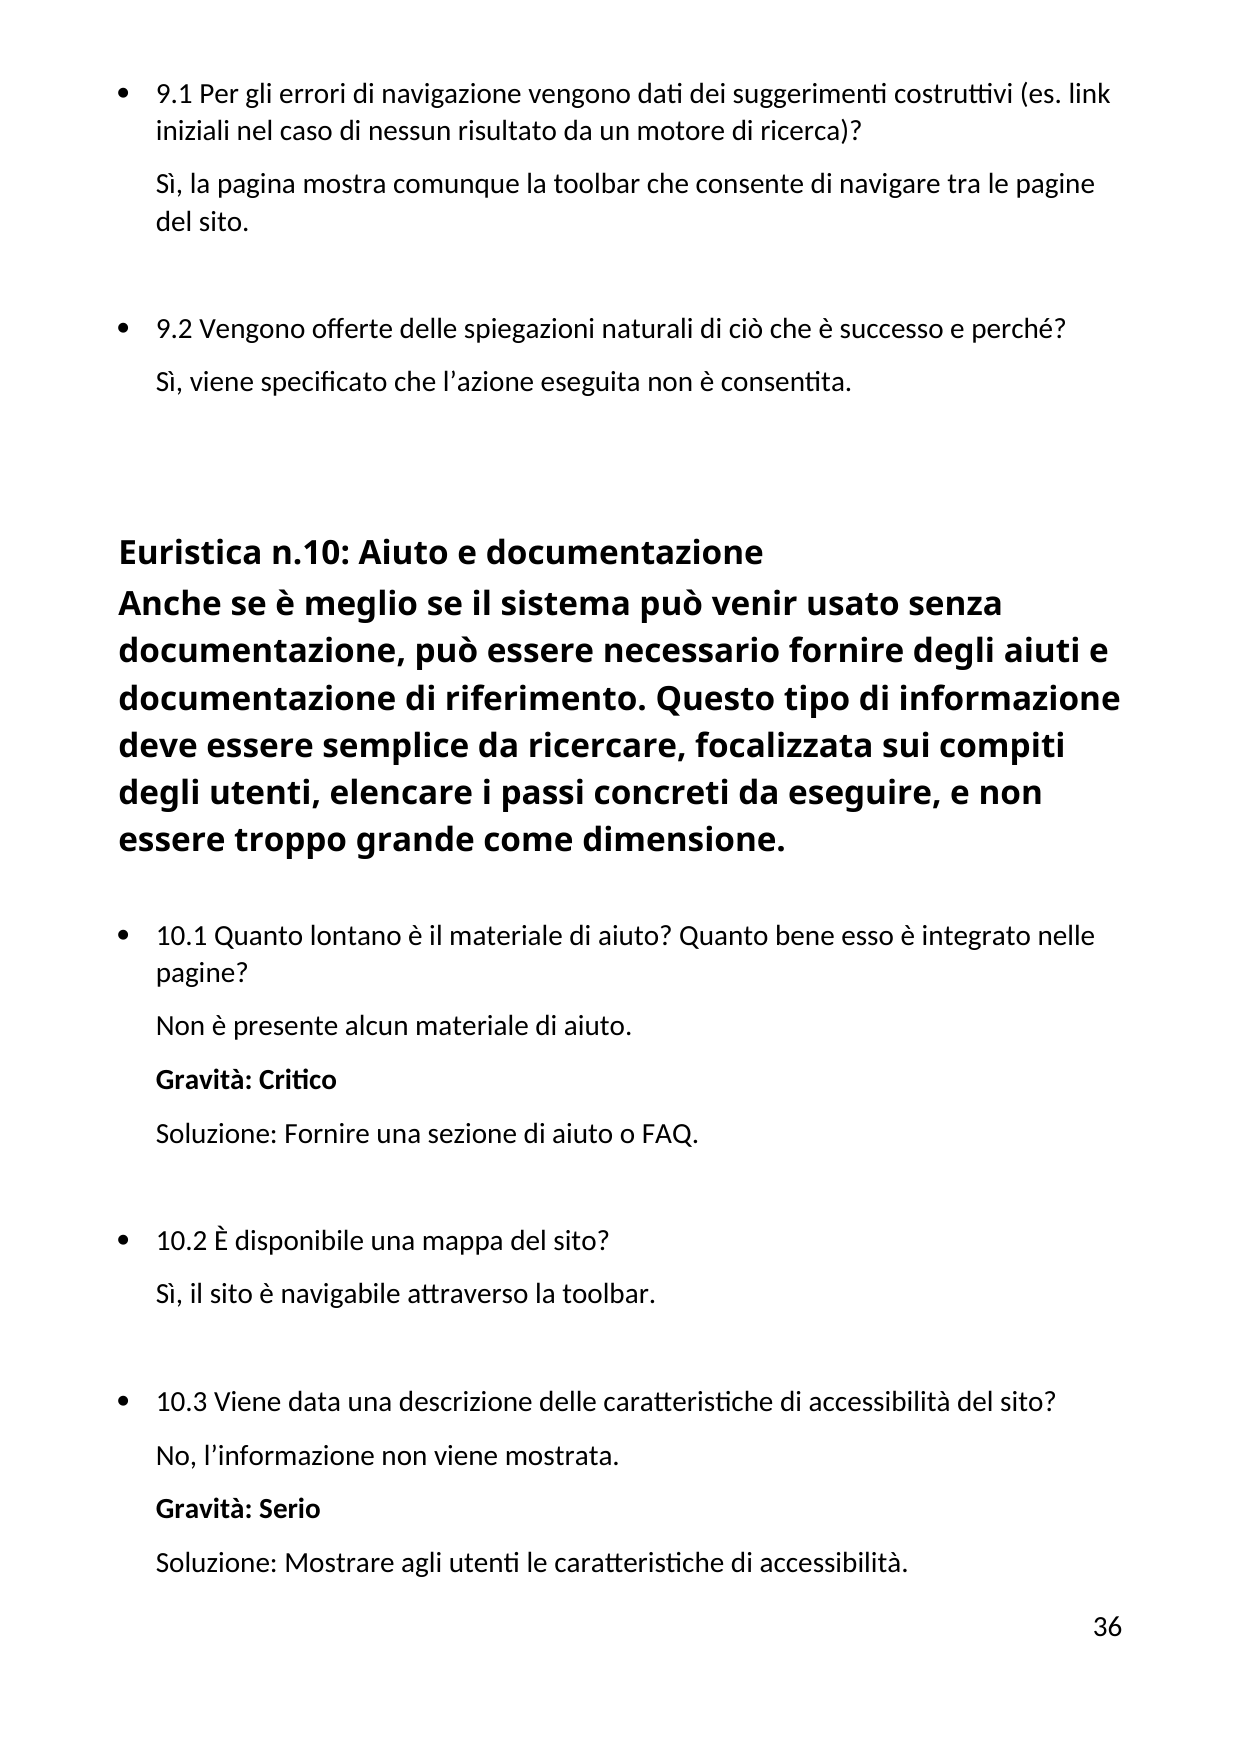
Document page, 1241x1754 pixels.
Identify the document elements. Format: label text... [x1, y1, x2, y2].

text Soluzione: Fornire una sezione di aiuto o FAQ. [156, 1115, 1122, 1150]
list 9.1 Per gli errori di navigazione vengono dati dei suggerimenti costruttivi (es. link iniziali nel caso di nessun risultato da un motore di ricerca)? [118, 75, 1122, 148]
text No, l’informazione non viene mostrata. [156, 1437, 1122, 1472]
list 9.2 Vengono offerte delle spiegazioni naturali di ciò che è successo e perché? [118, 310, 1122, 346]
text Sì, viene specificato che l’azione eseguita non è consentita. [156, 363, 1122, 399]
text Sì, la pagina mostra comunque la toolbar che consente di navigare tra le pagine del sito. [156, 166, 1122, 238]
subtitle Euristica n.10: Aiuto e documentazione [118, 529, 1122, 574]
list 10.2 È disponibile una mappa del sito? [118, 1222, 1122, 1258]
list 10.3 Viene data una descrizione delle caratteristiche di accessibilità del sito? [118, 1383, 1122, 1418]
list 10.1 Quanto lontano è il materiale di aiuto? Quanto bene esso è integrato nelle pagine? [118, 917, 1122, 989]
text Gravità: Critico [156, 1061, 1122, 1097]
text Gravità: Serio [156, 1490, 1122, 1526]
text Sì, il sito è navigabile attraverso la toolbar. [156, 1276, 1122, 1311]
text Soluzione: Mostrare agli utenti le caratteristiche di accessibilità. [156, 1544, 1122, 1579]
subtitle Anche se è meglio se il sistema può venir usato senza documentazione, può essere necessario fornire degli aiuti e documentazione di riferimento. Questo tipo di informazione deve essere semplice da ricercare, focalizzata sui compiti degli utenti, elencare i passi concreti da eseguire, e non essere troppo grande come dimensione. [118, 580, 1122, 861]
text Non è presente alcun materiale di aiuto. [156, 1007, 1122, 1043]
